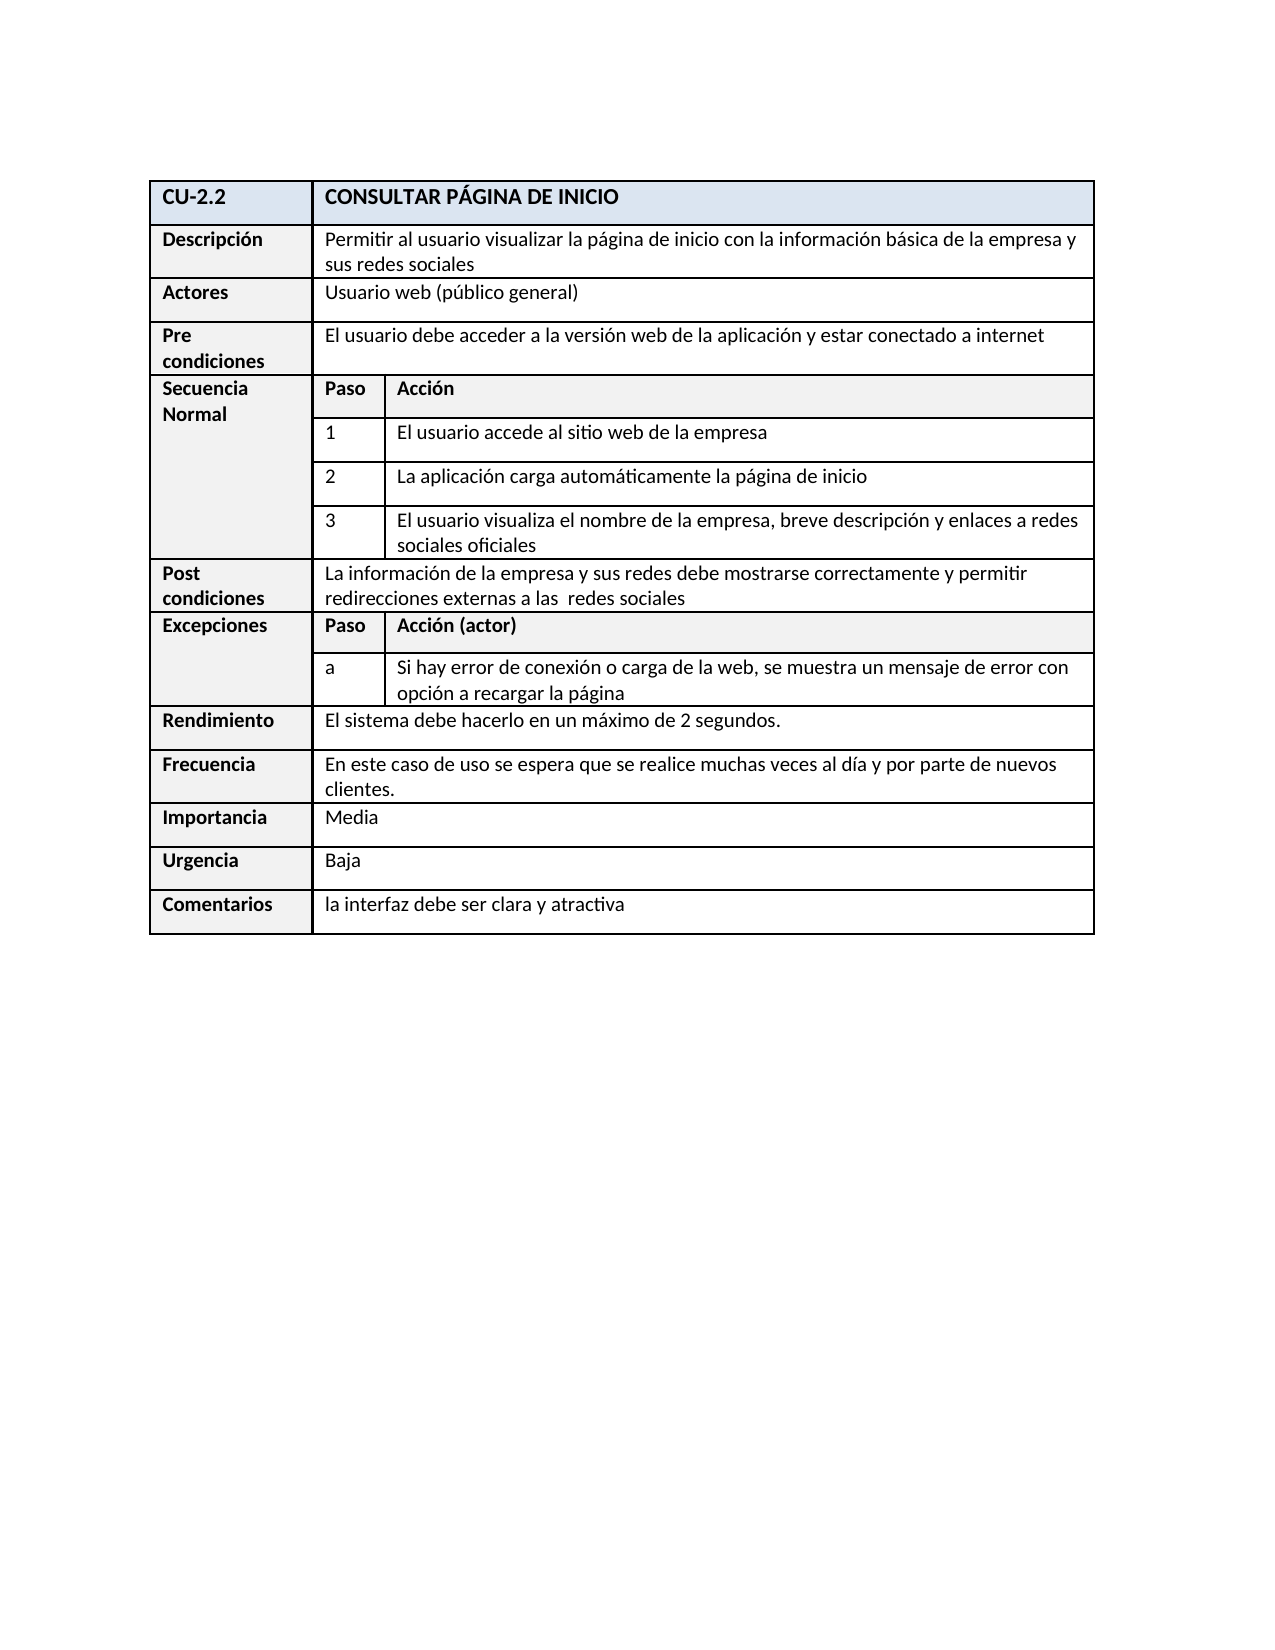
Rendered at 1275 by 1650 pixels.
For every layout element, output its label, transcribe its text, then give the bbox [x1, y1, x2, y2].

table_cell Post condiciones [151, 560, 311, 611]
table_cell la interfaz debe ser clara y atractiva [314, 891, 1093, 933]
table_cell 2 [314, 463, 384, 505]
table_cell Pre condiciones [151, 323, 311, 373]
table_cell Media [314, 804, 1093, 846]
table_cell Baja [314, 848, 1093, 889]
table_cell El usuario accede al sitio web de la empresa [386, 419, 1093, 461]
table_cell Descripción [151, 226, 311, 277]
table_cell 3 [314, 507, 384, 558]
table_cell Rendimiento [151, 707, 311, 749]
table_cell Excepciones [151, 613, 311, 705]
table_header CONSULTAR PÁGINA DE INICIO [314, 182, 1093, 224]
table_cell En este caso de uso se espera que se realice muchas veces al día y por parte de nuevos clientes. [314, 751, 1093, 802]
table_cell Permitir al usuario visualizar la página de inicio con la información básica de la empresa y sus redes sociales [314, 226, 1093, 277]
table_cell Paso [314, 613, 384, 652]
table_cell El sistema debe hacerlo en un máximo de 2 segundos. [314, 707, 1093, 749]
table_cell Importancia [151, 804, 311, 846]
table_cell La aplicación carga automáticamente la página de inicio [386, 463, 1093, 505]
table_cell Si hay error de conexión o carga de la web, se muestra un mensaje de error con opción a recargar la página [386, 654, 1093, 705]
table_cell Secuencia Normal [151, 376, 311, 558]
table_cell La información de la empresa y sus redes debe mostrarse correctamente y permitir redirecciones externas a las redes sociales [314, 560, 1093, 611]
table_cell Frecuencia [151, 751, 311, 802]
table_cell Usuario web (público general) [314, 279, 1093, 321]
table_cell Paso [314, 376, 384, 417]
table_cell Comentarios [151, 891, 311, 933]
table_cell El usuario debe acceder a la versión web de la aplicación y estar conectado a internet [314, 323, 1093, 373]
table_cell Urgencia [151, 848, 311, 889]
table_cell a [314, 654, 384, 705]
table_cell Acción (actor) [386, 613, 1093, 652]
table_cell Actores [151, 279, 311, 321]
table_cell El usuario visualiza el nombre de la empresa, breve descripción y enlaces a redes sociales oficiales [386, 507, 1093, 558]
table_cell Acción [386, 376, 1093, 417]
table_header CU-2.2 [151, 182, 311, 224]
table_cell 1 [314, 419, 384, 461]
